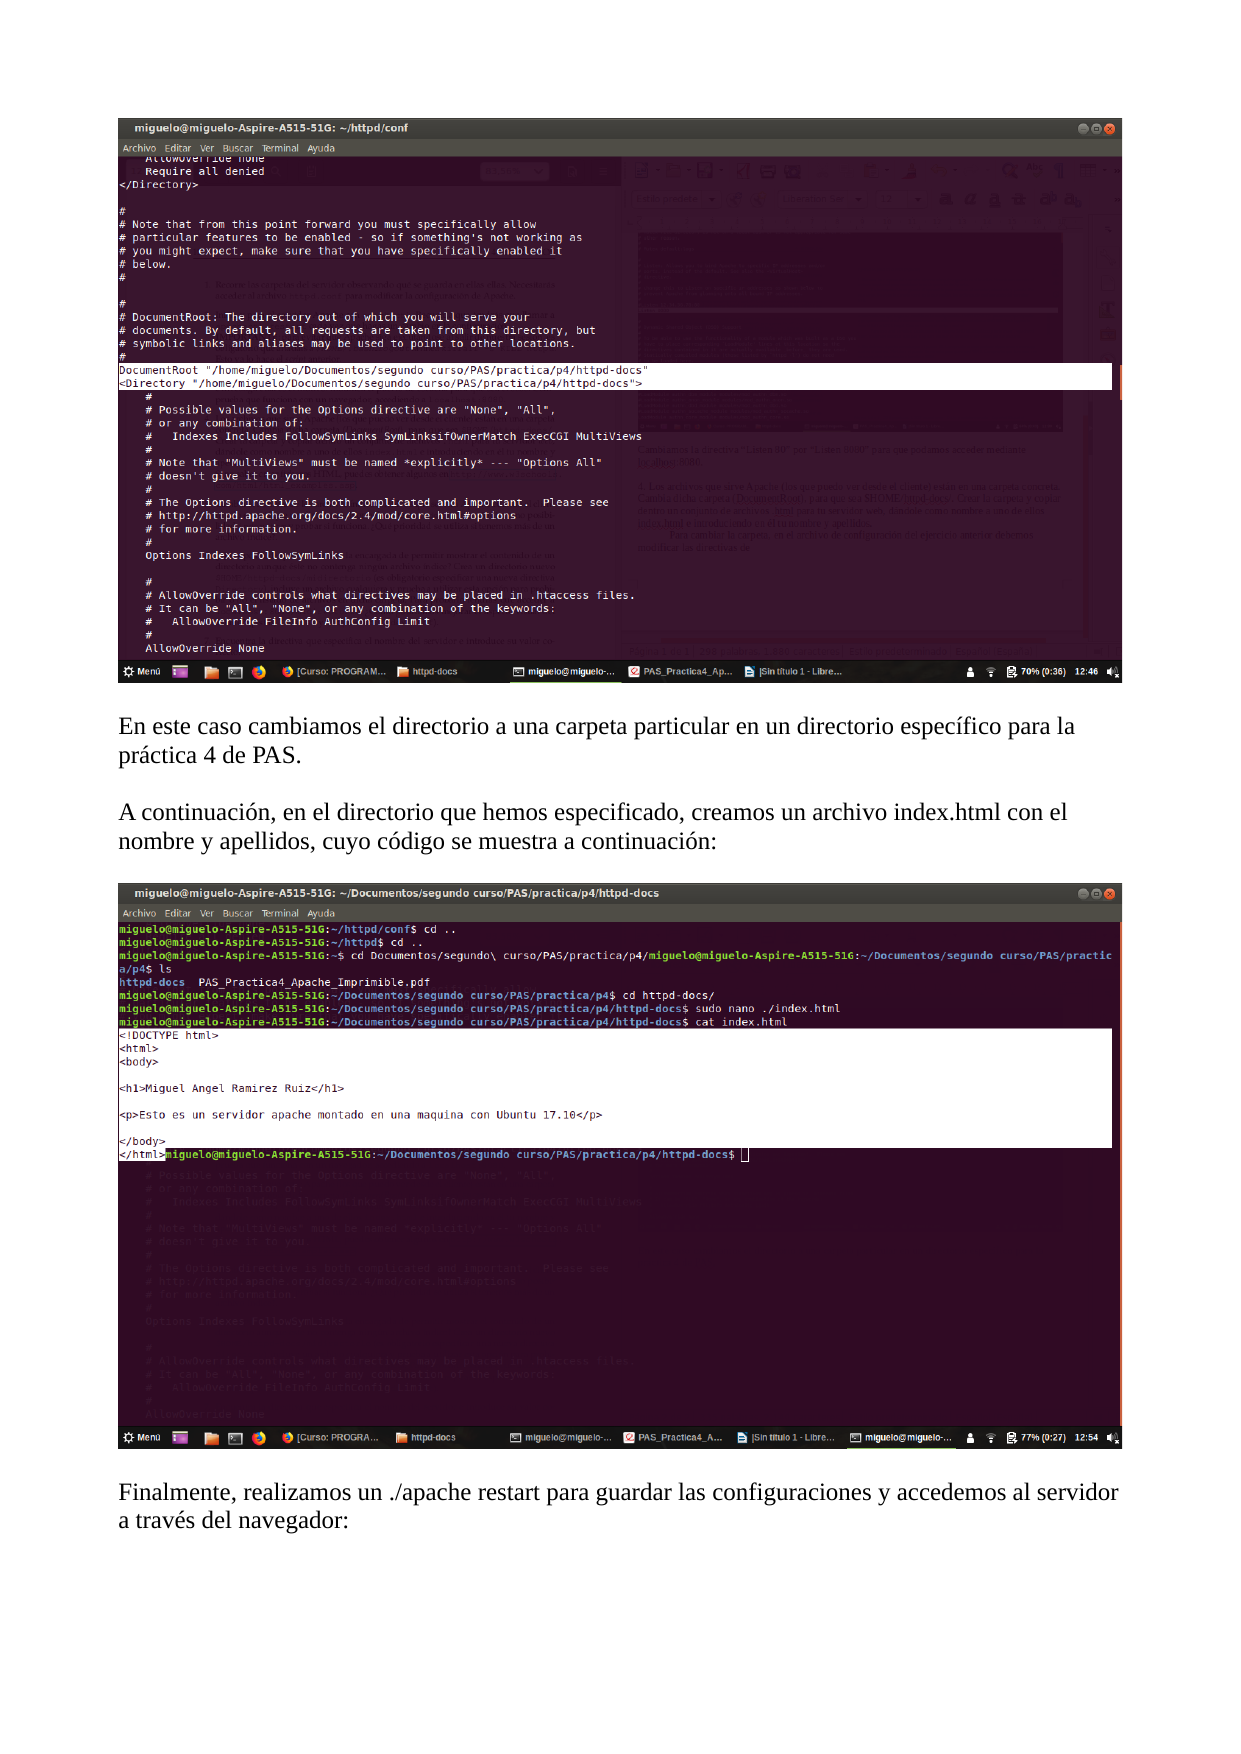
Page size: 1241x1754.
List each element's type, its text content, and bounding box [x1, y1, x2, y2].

text A continuación, en el directorio que hemos especificado, creamos un archivo index.html con el nombre y apellidos, cuyo código se muestra a continuación: [118, 797, 1122, 855]
text Finalmente, realizamos un ./apache restart para guardar las configuraciones y accedemos al servidor a través del navegador: [118, 1477, 1122, 1534]
picture [118, 118, 1123, 683]
picture [118, 883, 1123, 1449]
text En este caso cambiamos el directorio a una carpeta particular en un directorio específico para la práctica 4 de PAS. [118, 711, 1122, 769]
